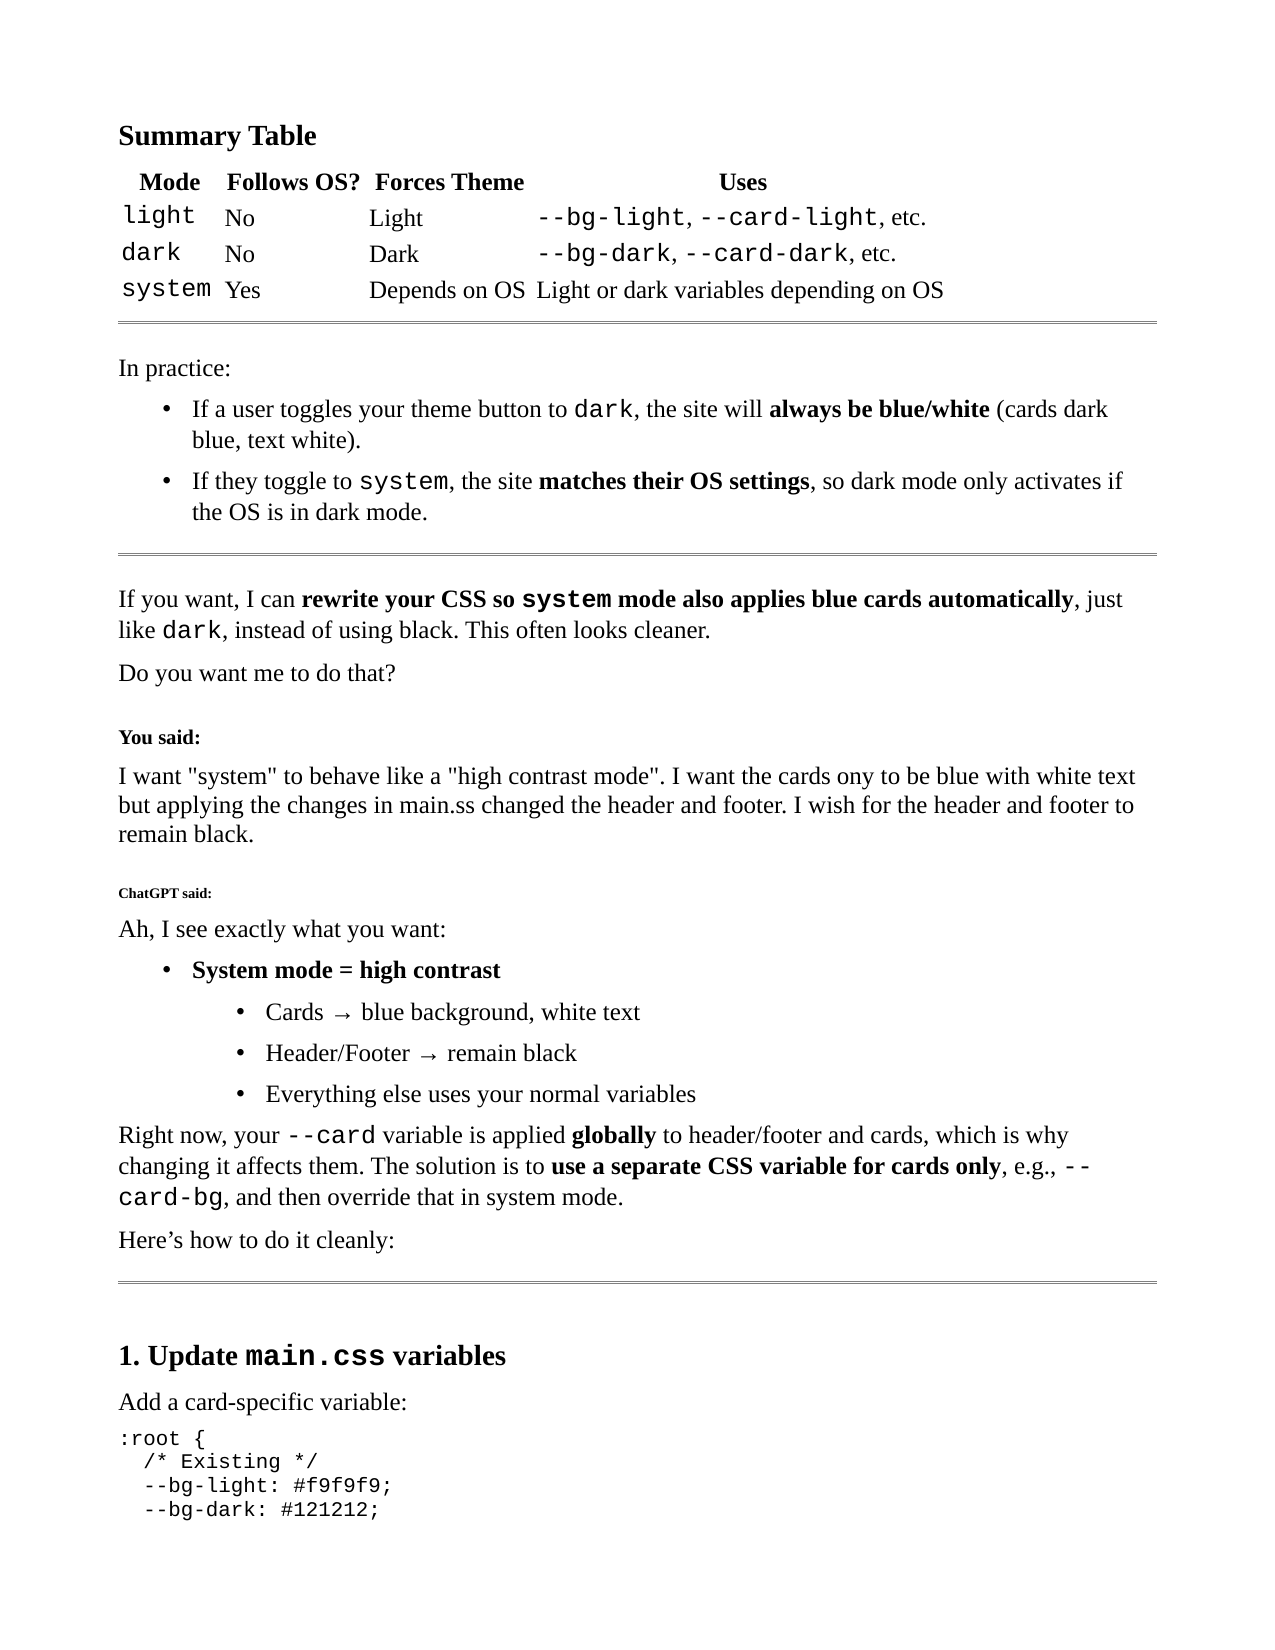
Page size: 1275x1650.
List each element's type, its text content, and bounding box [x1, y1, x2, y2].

table_cell No [221, 235, 366, 272]
text Right now, your --card variable is applied globally to header/footer and cards, which is why changing it affects them. The solution is to use a separate CSS variable for cards only, e.g., --card-bg, and then override that in system mode. [118, 1121, 1157, 1213]
table_cell Light or dark variables depending on OS [533, 272, 953, 307]
list System mode = high contrast [162, 956, 1157, 984]
list If a user toggles your theme button to dark, the site will always be blue/white (cards dark blue, text white). [162, 394, 1157, 454]
text I want "system" to behave like a "high contrast mode". I want the cards ony to be blue with white text but applying the changes in main.ss changed the header and footer. I wish for the header and footer to remain black. [118, 761, 1157, 848]
list Header/Footer → remain black [236, 1038, 1157, 1067]
table_cell --bg-light, --card-light, etc. [533, 199, 953, 235]
table_cell --bg-dark, --card-dark, etc. [533, 235, 953, 272]
text Do you want me to do that? [118, 658, 1157, 687]
text --bg-light: #f9f9f9; [118, 1475, 1157, 1499]
table_cell dark [118, 235, 221, 272]
table_cell Depends on OS [366, 272, 533, 307]
list Cards → blue background, white text [236, 997, 1157, 1026]
subtitle You said: [118, 725, 1157, 749]
table_cell Yes [221, 272, 366, 307]
subtitle Summary Table [118, 118, 1157, 152]
text If you want, I can rewrite your CSS so system mode also applies blue cards automatically, just like dark, instead of using black. This often looks cleaner. [118, 584, 1157, 646]
text Here’s how to do it cleanly: [118, 1226, 1157, 1254]
text --bg-dark: #121212; [118, 1499, 1157, 1522]
text Ah, I see exactly what you want: [118, 914, 1157, 943]
table_cell system [118, 272, 221, 307]
table_cell No [221, 199, 366, 235]
table_cell light [118, 199, 221, 235]
list If they toggle to system, the site matches their OS settings, so dark mode only activates if the OS is in dark mode. [162, 466, 1157, 526]
table_header Follows OS? [221, 164, 366, 199]
text Add a card-specific variable: [118, 1387, 1157, 1415]
table_cell Dark [366, 235, 533, 272]
text In practice: [118, 353, 1157, 382]
list Everything else uses your normal variables [236, 1079, 1157, 1108]
text :root { [118, 1428, 1157, 1451]
text /* Existing */ [118, 1451, 1157, 1475]
subtitle ChatGPT said: [118, 885, 1157, 902]
table_header Mode [118, 164, 221, 199]
table_header Forces Theme [366, 164, 533, 199]
table_cell Light [366, 199, 533, 235]
table_header Uses [533, 164, 953, 199]
subtitle 1. Update main.css variables [118, 1338, 1157, 1374]
